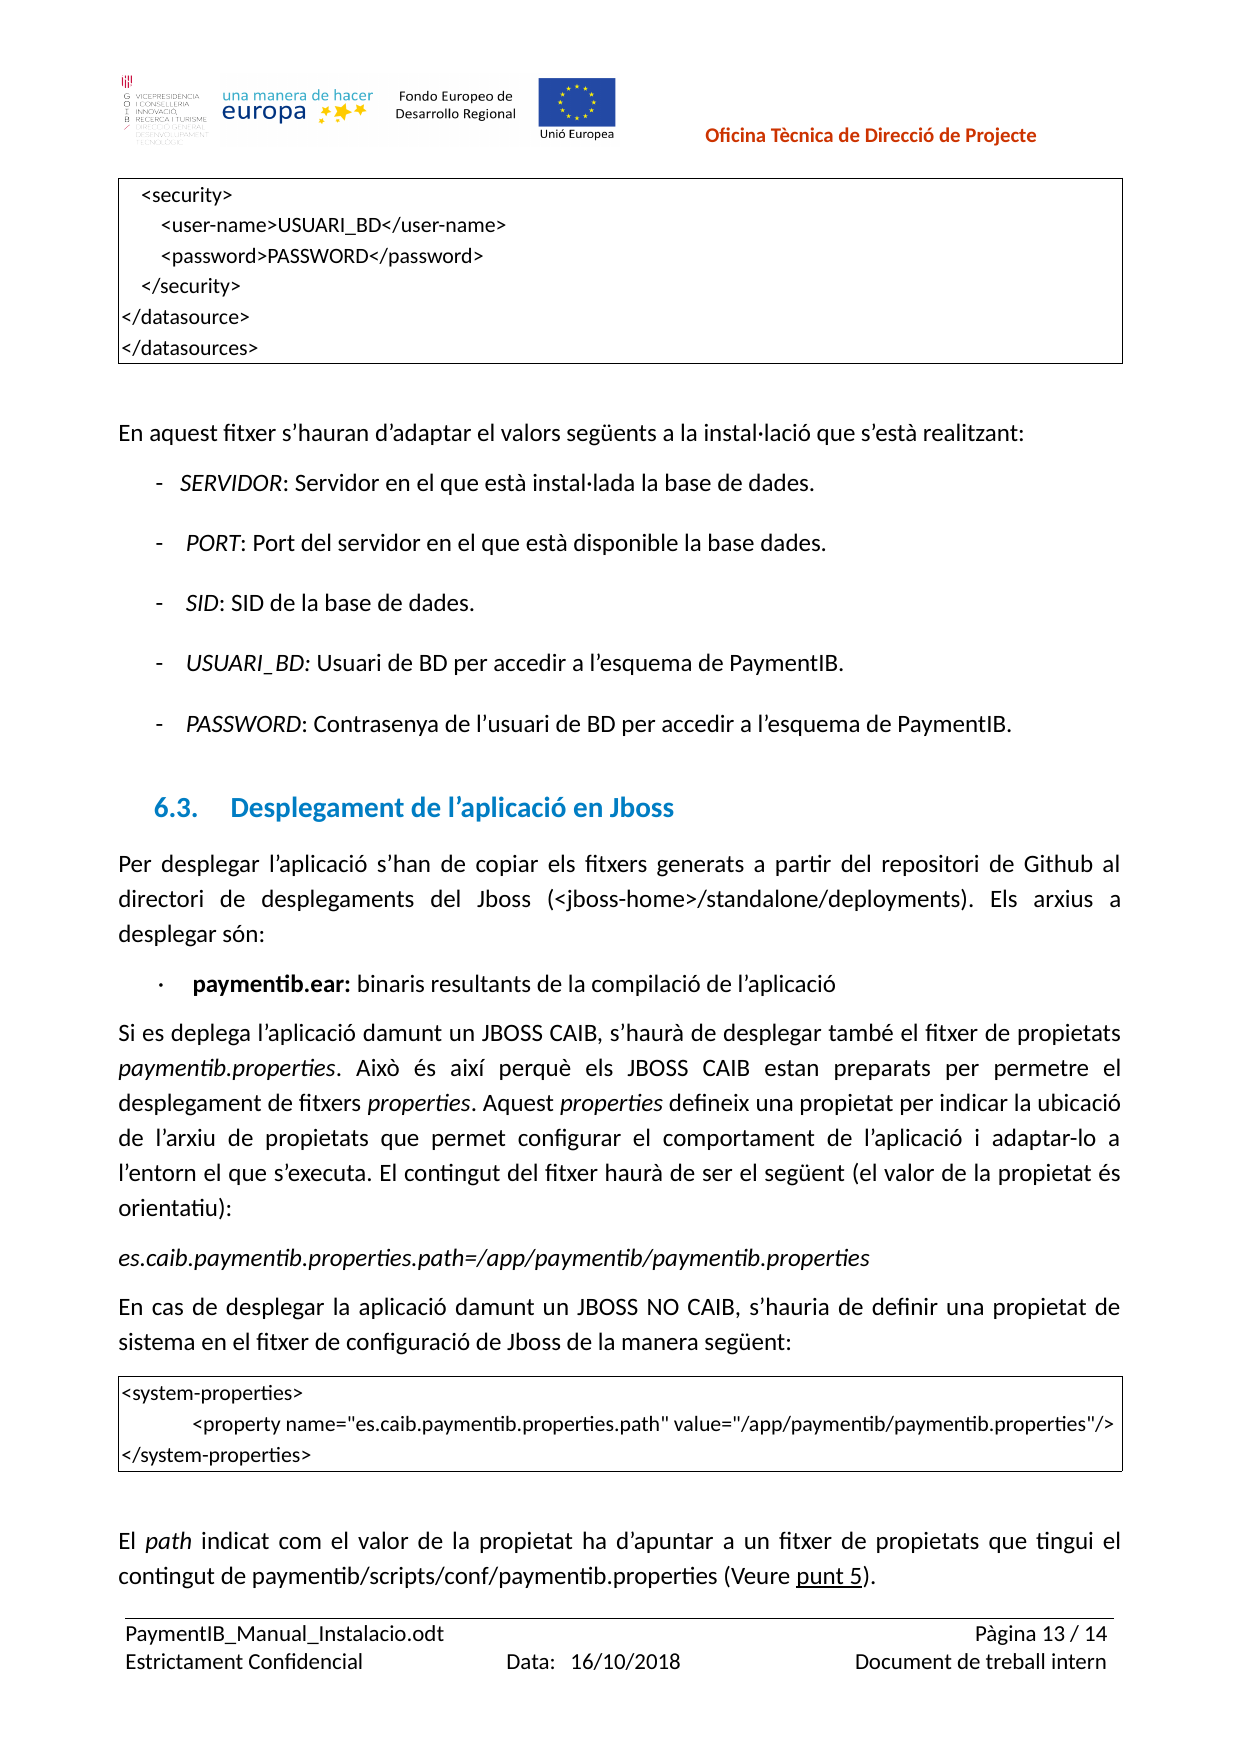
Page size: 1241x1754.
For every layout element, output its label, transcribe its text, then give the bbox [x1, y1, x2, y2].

text <system-properties> [119, 1377, 1122, 1406]
text En cas de desplegar la aplicació damunt un JBOSS NO CAIB, s’hauria de definir una propietat de sistema en el fitxer de configuració de Jboss de la manera següent: [118, 1291, 1122, 1357]
text · paymentib.ear: binaris resultants de la compilació de l’aplicació [81, 968, 1122, 998]
text <password>PASSWORD</password> [119, 239, 1122, 269]
text Si es deplega l’aplicació damunt un JBOSS CAIB, s’haurà de desplegar també el fitxer de propietats paymentib.properties. Això és així perquè els JBOSS CAIB estan preparats per permetre el desplegament de fitxers properties. Aquest properties defineix una propietat per indicar la ubicació de l’arxiu de propietats que permet configurar el comportament de l’aplicació i adaptar-lo a l’entorn el que s’executa. El contingut del fitxer haurà de ser el següent (el valor de la propietat és orientatiu): [118, 1017, 1122, 1223]
text <security> [119, 179, 1122, 207]
picture [219, 73, 621, 147]
subtitle Desplegament de l’aplicació en Jboss [153, 789, 1122, 824]
text - SID: SID de la base de dades. [155, 587, 1122, 618]
text En aquest fitxer s’hauran d’adaptar el valors següents a la instal·lació que s’està realitzant: [118, 417, 1122, 448]
picture [118, 73, 213, 147]
text es.caib.paymentib.properties.path=/app/paymentib/paymentib.properties [118, 1242, 1122, 1272]
text - USUARI_BD: Usuari de BD per accedir a l’esquema de PaymentIB. [155, 648, 1122, 678]
text - PASSWORD: Contrasenya de l’usuari de BD per accedir a l’esquema de PaymentIB. [155, 708, 1122, 738]
text </datasources> [119, 331, 1122, 363]
text Per desplegar l’aplicació s’han de copiar els fitxers generats a partir del repositori de Github al directori de desplegaments del Jboss (<jboss-home>/standalone/deployments). Els arxius a desplegar són: [118, 848, 1122, 949]
text </security> [119, 269, 1122, 299]
text - PORT: Port del servidor en el que està disponible la base dades. [155, 527, 1122, 557]
text <property name="es.caib.paymentib.properties.path" value="/app/paymentib/paymentib.properties"/> [119, 1407, 1122, 1437]
text - SERVIDOR: Servidor en el que està instal·lada la base de dades. [155, 467, 1122, 497]
text </datasource> [119, 300, 1122, 330]
text El path indicat com el valor de la propietat ha d’apuntar a un fitxer de propietats que tingui el contingut de paymentib/scripts/conf/paymentib.properties (Veure punt 5). [118, 1525, 1122, 1591]
text <user-name>USUARI_BD</user-name> [119, 208, 1122, 238]
text </system-properties> [119, 1438, 1122, 1471]
